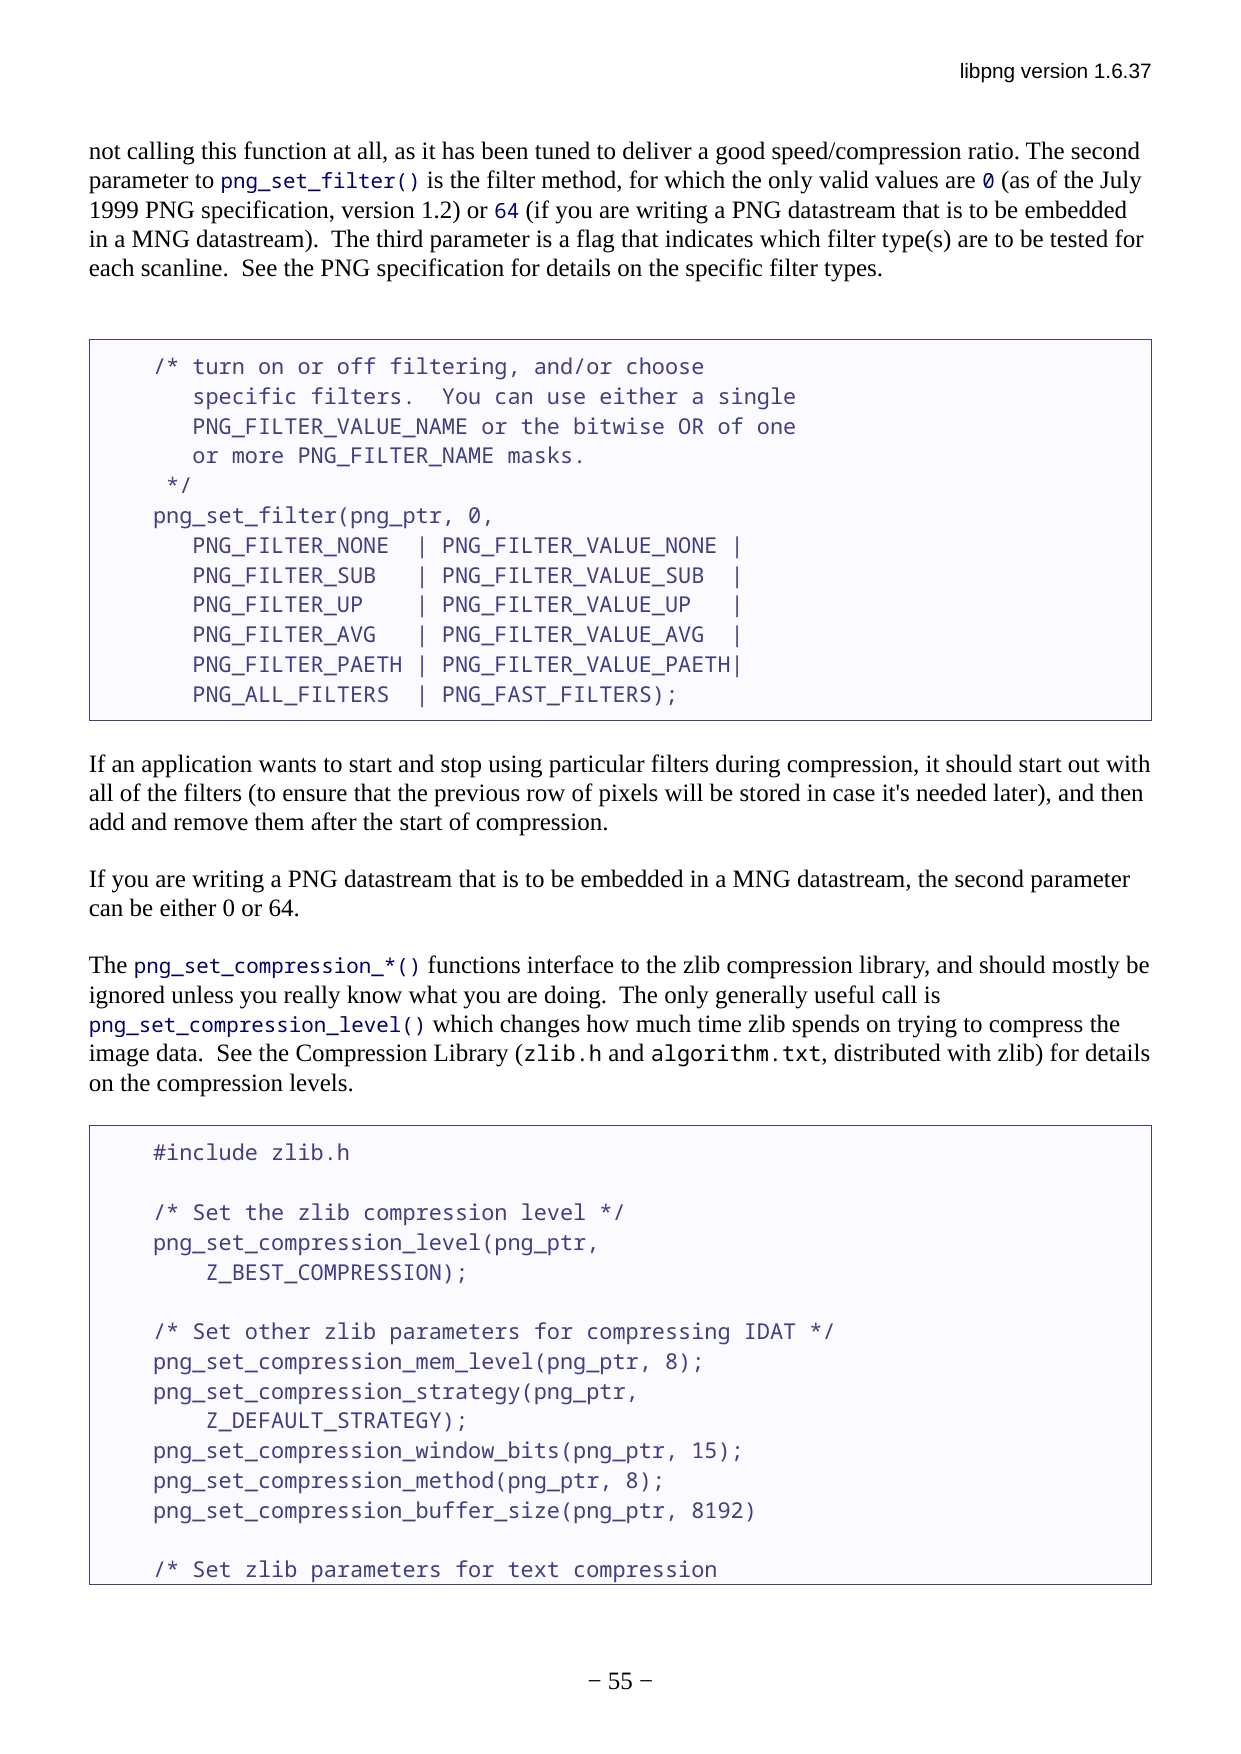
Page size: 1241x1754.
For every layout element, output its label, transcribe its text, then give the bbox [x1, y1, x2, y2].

text png_set_compression_strategy(png_ptr, [90, 1364, 1151, 1393]
text PNG_FILTER_NONE | PNG_FILTER_VALUE_NONE | [90, 518, 1151, 548]
text png_set_compression_buffer_size(png_ptr, 8192) [90, 1483, 1151, 1513]
text png_set_compression_level(png_ptr, [90, 1215, 1151, 1244]
text or more PNG_FILTER_NAME masks. [90, 428, 1151, 458]
text PNG_ALL_FILTERS | PNG_FAST_FILTERS); [90, 667, 1151, 720]
text png_set_filter(png_ptr, 0, [90, 488, 1151, 518]
text */ [90, 458, 1151, 488]
text PNG_FILTER_VALUE_NAME or the bitwise OR of one [90, 399, 1151, 428]
text Z_BEST_COMPRESSION); [90, 1244, 1151, 1274]
text #include zlib.h [90, 1126, 1151, 1155]
text PNG_FILTER_SUB | PNG_FILTER_VALUE_SUB | [90, 548, 1151, 577]
text PNG_FILTER_PAETH | PNG_FILTER_VALUE_PAETH| [90, 637, 1151, 667]
text PNG_FILTER_AVG | PNG_FILTER_VALUE_AVG | [90, 607, 1151, 637]
text png_set_compression_mem_level(png_ptr, 8); [90, 1334, 1151, 1364]
text /* Set other zlib parameters for compressing IDAT */ [90, 1304, 1151, 1334]
text specific filters. You can use either a single [90, 369, 1151, 399]
text not calling this function at all, as it has been tuned to deliver a good speed/compression ratio. The second parameter to png_set_filter() is the filter method, for which the only valid values are 0 (as of the July 1999 PNG specification, version 1.2) or 64 (if you are writing a PNG datastream that is to be embedded in a MNG datastream). The third parameter is a flag that indicates which filter type(s) are to be tested for each scanline. See the PNG specification for details on the specific filter types. [88, 136, 1152, 282]
text Z_DEFAULT_STRATEGY); [90, 1393, 1151, 1423]
text PNG_FILTER_UP | PNG_FILTER_VALUE_UP | [90, 577, 1151, 607]
text The png_set_compression_*() functions interface to the zlib compression library, and should mostly be ignored unless you really know what you are doing. The only generally useful call is png_set_compression_level() which changes how much time zlib spends on trying to compress the image data. See the Compression Library (zlib.h and algorithm.txt, distributed with zlib) for details on the compression levels. [88, 950, 1152, 1097]
text png_set_compression_method(png_ptr, 8); [90, 1453, 1151, 1483]
text If you are writing a PNG datastream that is to be embedded in a MNG datastream, the second parameter can be either 0 or 64. [88, 864, 1152, 922]
text /* Set the zlib compression level */ [90, 1185, 1151, 1215]
text png_set_compression_window_bits(png_ptr, 15); [90, 1423, 1151, 1453]
text /* Set zlib parameters for text compression [90, 1542, 1151, 1584]
text /* turn on or off filtering, and/or choose [90, 340, 1151, 369]
text If an application wants to start and stop using particular filters during compression, it should start out with all of the filters (to ensure that the previous row of pixels will be stored in case it's needed later), and then add and remove them after the start of compression. [88, 749, 1152, 835]
